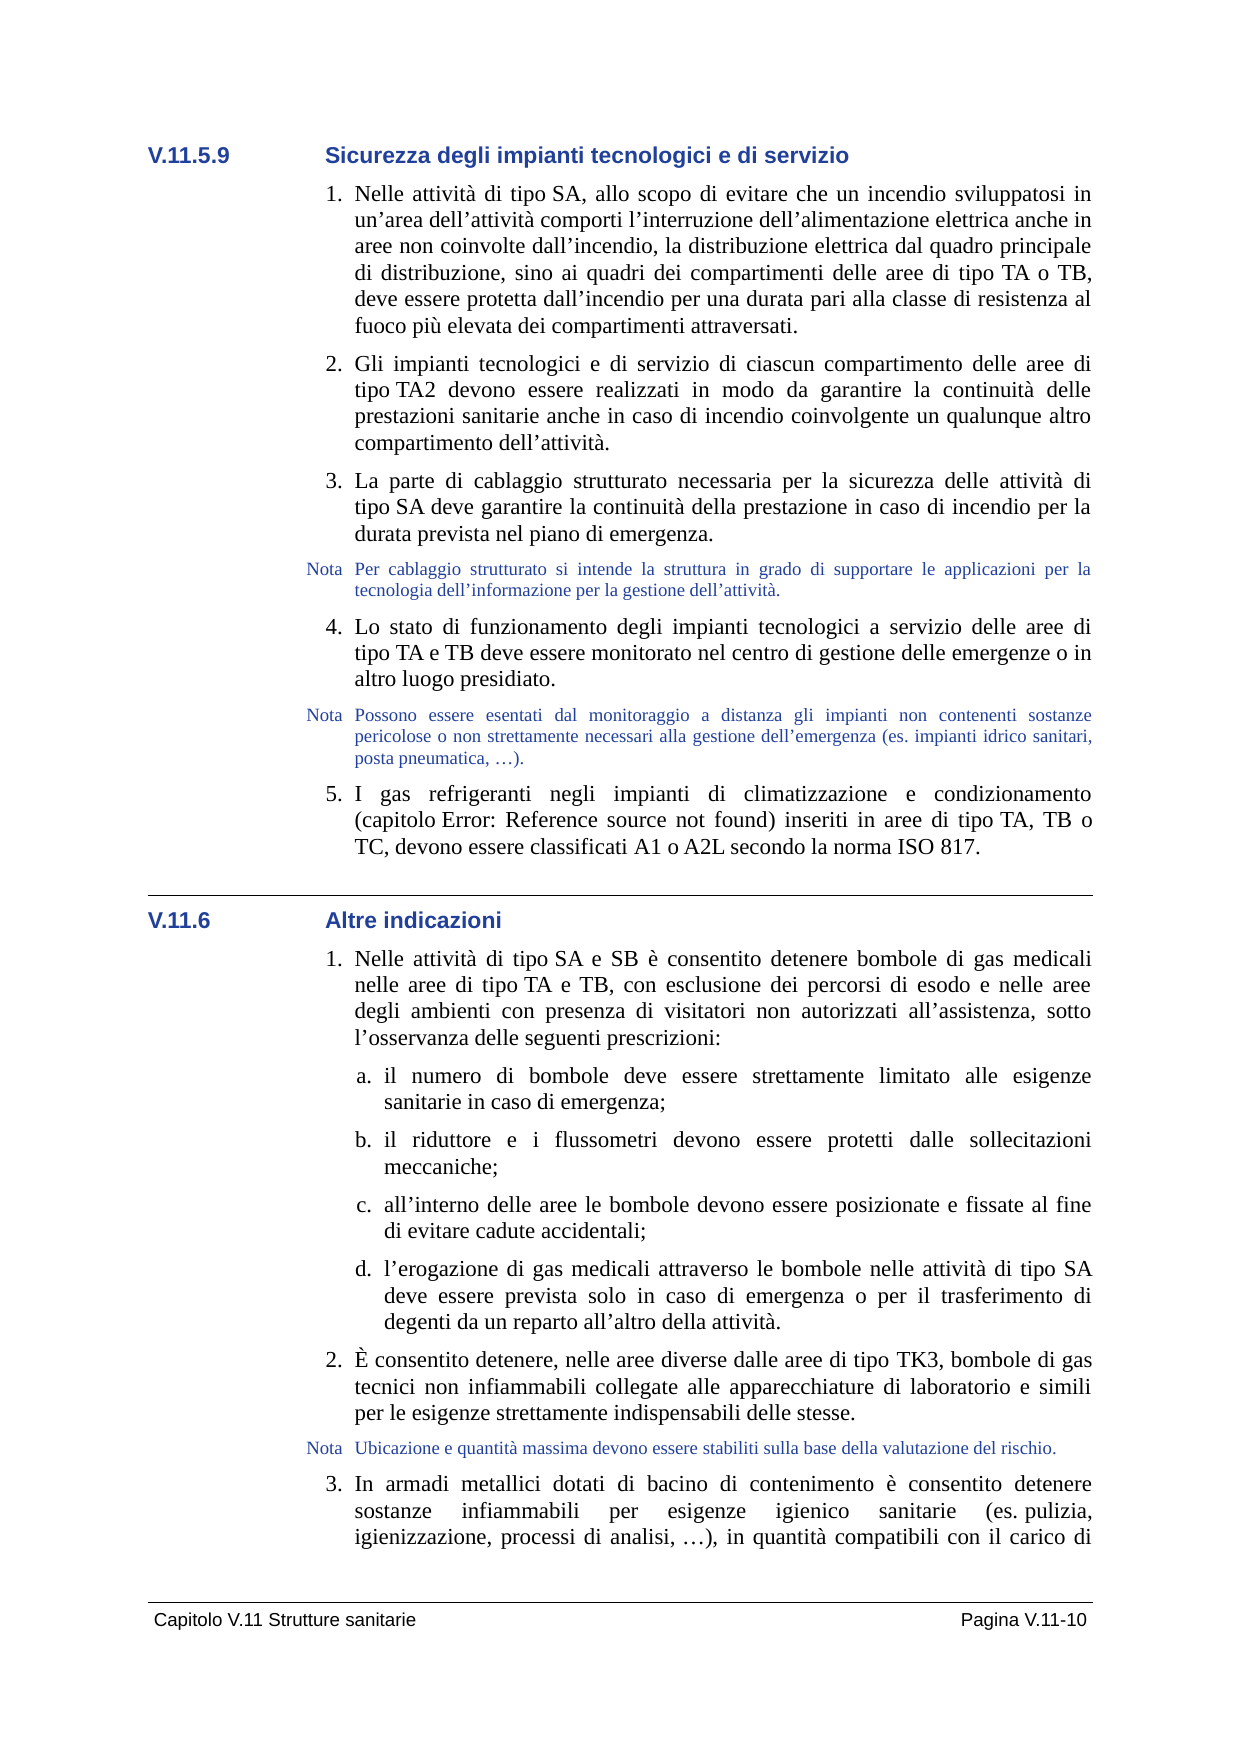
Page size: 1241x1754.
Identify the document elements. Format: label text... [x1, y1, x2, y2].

list il numero di bombole deve essere strettamente limitato alle esigenze sanitarie in caso di emergenza; [372, 1062, 1093, 1115]
list Nelle attività di tipo SA e SB è consentito detenere bombole di gas medicali nelle aree di tipo TA e TB, con esclusione dei percorsi di esodo e nelle aree degli ambienti con presenza di visitatori non autorizzati all’assistenza, sotto l’osservanza delle seguenti prescrizioni: [342, 945, 1093, 1050]
subtitle Sicurezza degli impianti tecnologici e di servizio [148, 142, 1093, 168]
list Lo stato di funzionamento degli impianti tecnologici a servizio delle aree di tipo TA e TB deve essere monitorato nel centro di gestione delle emergenze o in altro luogo presidiato. [342, 613, 1093, 692]
list l’erogazione di gas medicali attraverso le bombole nelle attività di tipo SA deve essere prevista solo in caso di emergenza o per il trasferimento di degenti da un reparto all’altro della attività. [372, 1256, 1093, 1334]
list Possono essere esentati dal monitoraggio a distanza gli impianti non contenenti sostanze pericolose o non strettamente necessari alla gestione dell’emergenza (es. impianti idrico sanitari, posta pneumatica, …). [342, 703, 1093, 768]
list Gli impianti tecnologici e di servizio di ciascun compartimento delle aree di tipo TA2 devono essere realizzati in modo da garantire la continuità delle prestazioni sanitarie anche in caso di incendio coinvolgente un qualunque altro compartimento dell’attività. [342, 350, 1093, 455]
list Ubicazione e quantità massima devono essere stabiliti sulla base della valutazione del rischio. [342, 1437, 1093, 1459]
list La parte di cablaggio strutturato necessaria per la sicurezza delle attività di tipo SA deve garantire la continuità della prestazione in caso di incendio per la durata prevista nel piano di emergenza. [342, 467, 1093, 546]
list Per cablaggio strutturato si intende la struttura in grado di supportare le applicazioni per la tecnologia dell’informazione per la gestione dell’attività. [342, 558, 1093, 601]
list all’interno delle aree le bombole devono essere posizionate e fissate al fine di evitare cadute accidentali; [372, 1191, 1093, 1244]
list In armadi metallici dotati di bacino di contenimento è consentito detenere sostanze infiammabili per esigenze igienico sanitarie (es. pulizia, igienizzazione, processi di analisi, …), in quantità compatibili con il carico di [342, 1471, 1093, 1549]
list Nelle attività di tipo SA, allo scopo di evitare che un incendio sviluppatosi in un’area dell’attività comporti l’interruzione dell’alimentazione elettrica anche in aree non coinvolte dall’incendio, la distribuzione elettrica dal quadro principale di distribuzione, sino ai quadri dei compartimenti delle aree di tipo TA o TB, deve essere protetta dall’incendio per una durata pari alla classe di resistenza al fuoco più elevata dei compartimenti attraversati. [342, 180, 1093, 338]
list il riduttore e i flussometri devono essere protetti dalle sollecitazioni meccaniche; [372, 1127, 1093, 1179]
subtitle Altre indicazioni [148, 896, 1093, 933]
list I gas refrigeranti negli impianti di climatizzazione e condizionamento (capitolo Errore: sorgente del riferimento non trovata) inseriti in aree di tipo TA, TB o TC, devono essere classificati A1 o A2L secondo la norma ISO 817. [342, 780, 1093, 859]
list È consentito detenere, nelle aree diverse dalle aree di tipo TK3, bombole di gas tecnici non infiammabili collegate alle apparecchiature di laboratorio e simili per le esigenze strettamente indispensabili delle stesse. [342, 1346, 1093, 1425]
